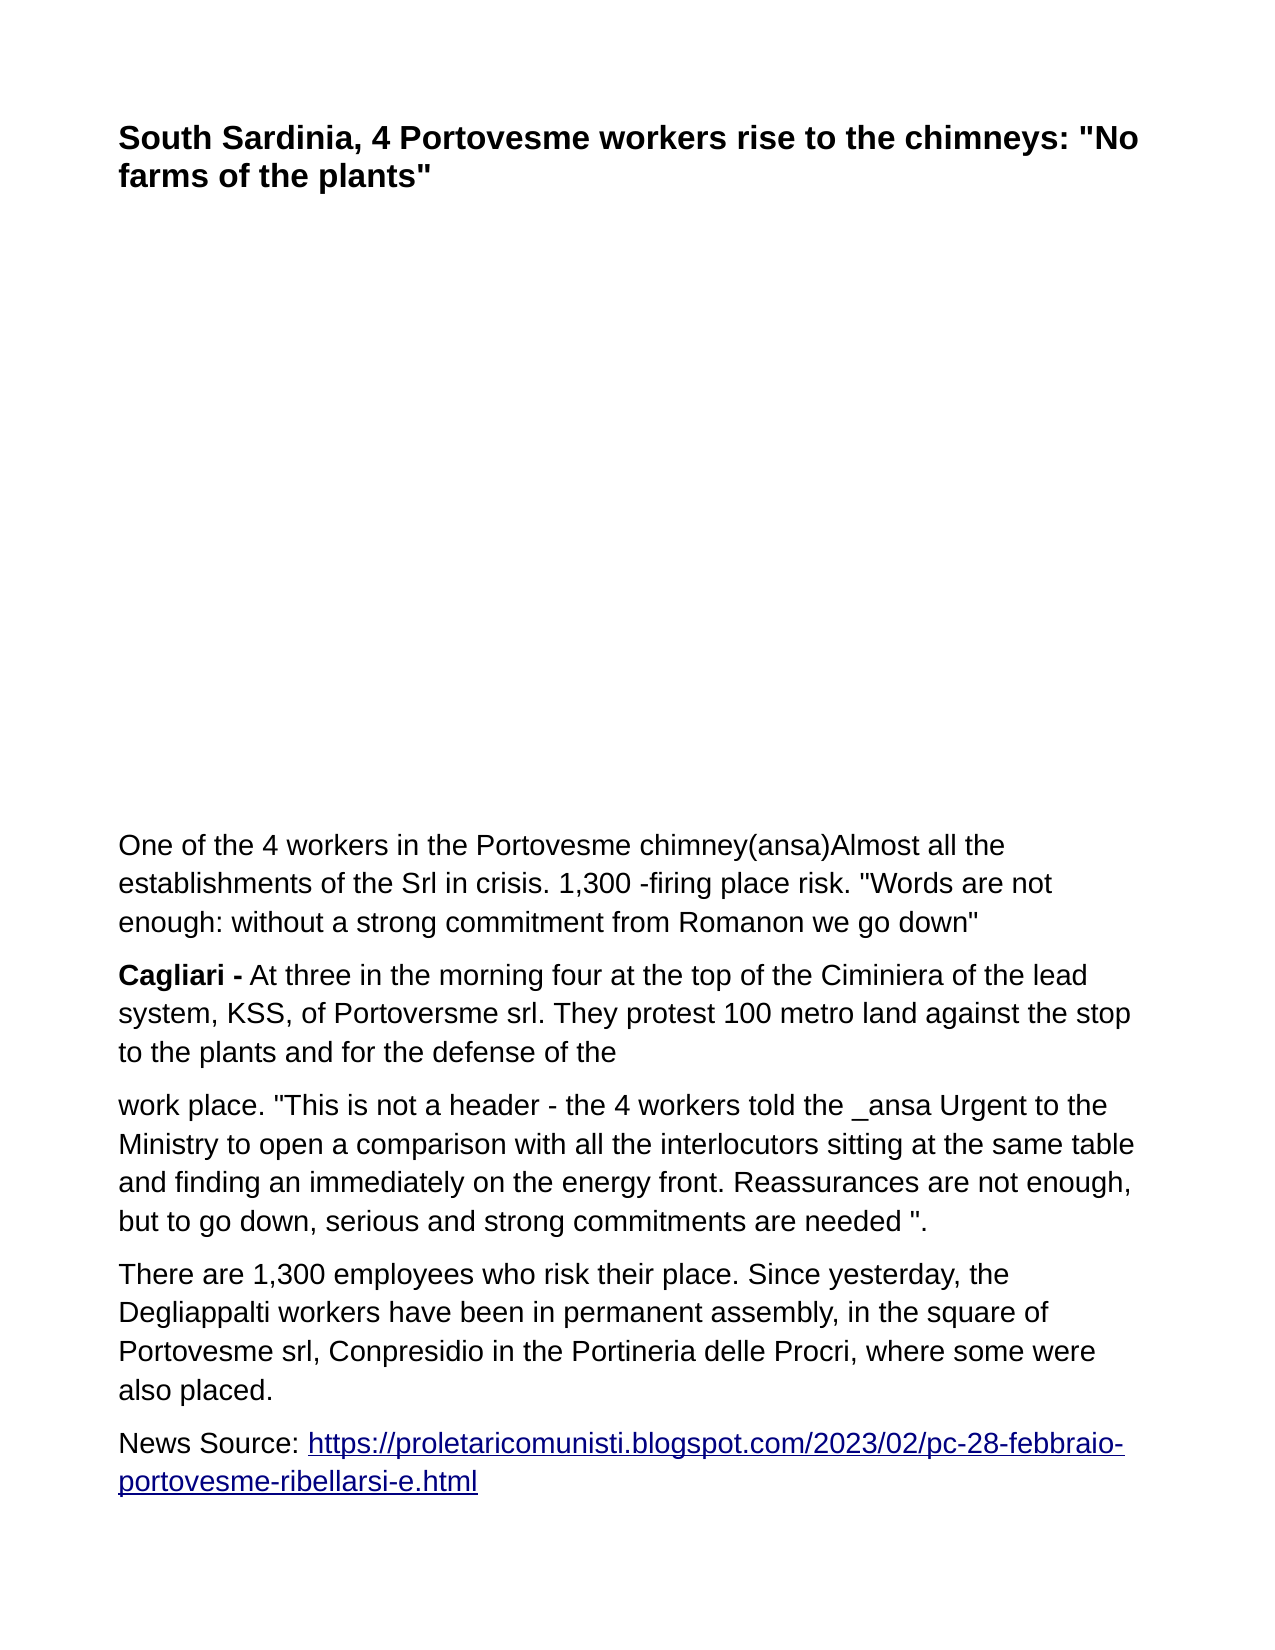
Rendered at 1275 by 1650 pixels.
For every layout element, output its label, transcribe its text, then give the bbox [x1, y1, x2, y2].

subtitle South Sardinia, 4 Portovesme workers rise to the chimneys: "No farms of the plants" [118, 118, 1157, 195]
text work place. "This is not a header - the 4 workers told the _ansa Urgent to the Ministry to open a comparison with all the interlocutors sitting at the same table and finding an immediately on the energy front. Reassurances are not enough, but to go down, serious and strong commitments are needed ". [118, 1088, 1157, 1237]
text There are 1,300 employees who risk their place. Since yesterday, the Degliappalti workers have been in permanent assembly, in the square of Portovesme srl, Conpresidio in the Portineria delle Procri, where some were also placed. [118, 1257, 1157, 1406]
text Cagliari - At three in the morning four at the top of the Ciminiera of the lead system, KSS, of Portoversme srl. They protest 100 metro land against the stop to the plants and for the defense of the [118, 958, 1157, 1068]
text One of the 4 workers in the Portovesme chimney(ansa)Almost all the establishments of the Srl in crisis. 1,300 -firing place risk. "Words are not enough: without a strong commitment from Romanon we go down" [118, 207, 1157, 938]
text News Source: https://proletaricomunisti.blogspot.com/2023/02/pc-28-febbraio-portovesme-ribellarsi-e.html [118, 1426, 1157, 1498]
